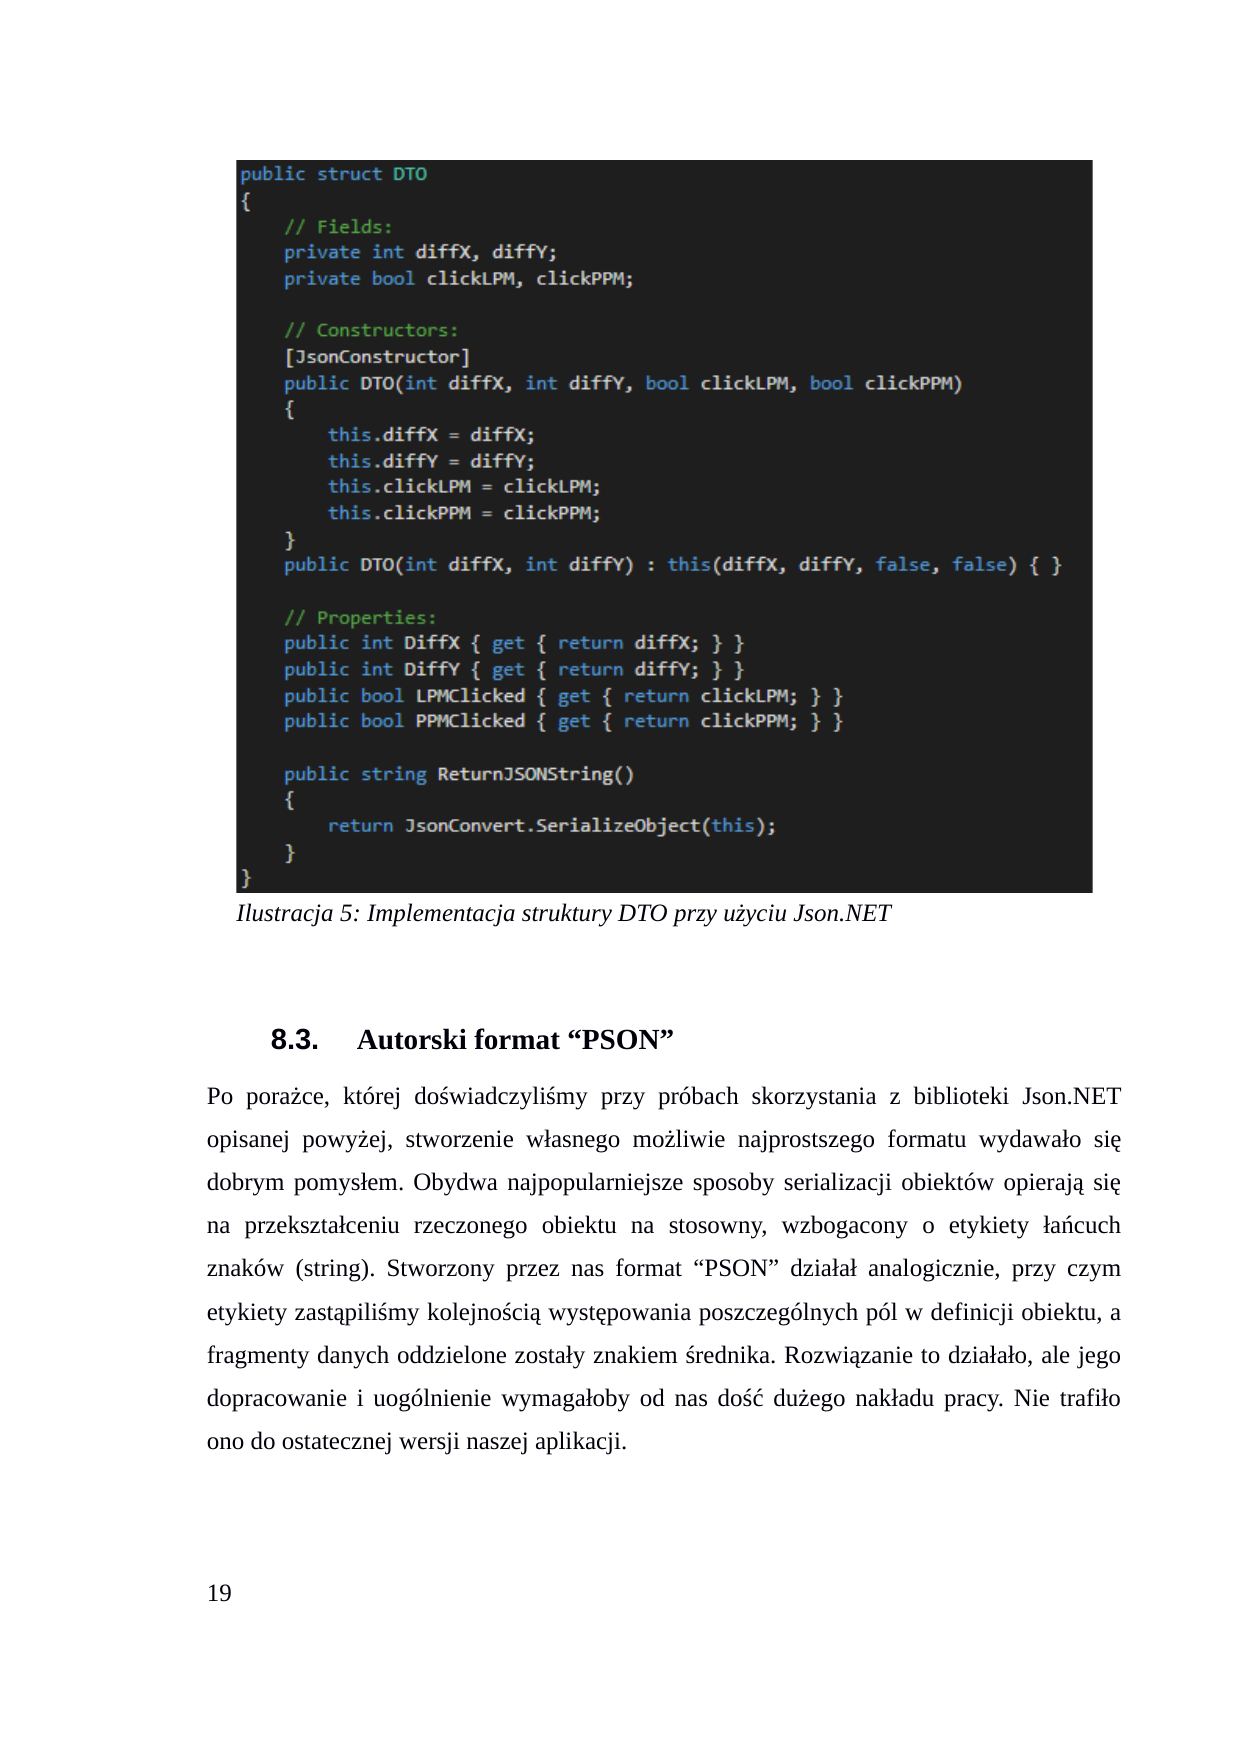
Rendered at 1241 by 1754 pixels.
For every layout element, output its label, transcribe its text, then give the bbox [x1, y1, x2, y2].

text Po porażce, której doświadczyliśmy przy próbach skorzystania z biblioteki Json.NET opisanej powyżej, stworzenie własnego możliwie najprostszego formatu wydawało się dobrym pomysłem. Obydwa najpopularniejsze sposoby serializacji obiektów opierają się na przekształceniu rzeczonego obiektu na stosowny, wzbogacony o etykiety łańcuch znaków (string). Stworzony przez nas format “PSON” działał analogicznie, przy czym etykiety zastąpiliśmy kolejnością występowania poszczególnych pól w definicji obiektu, a fragmenty danych oddzielone zostały znakiem średnika. Rozwiązanie to działało, ale jego dopracowanie i uogólnienie wymagałoby od nas dość dużego nakładu pracy. Nie trafiło ono do ostatecznej wersji naszej aplikacji. [207, 1081, 1122, 1455]
subtitle Autorski format “PSON” [319, 1022, 1122, 1056]
picture [236, 160, 1093, 893]
text Ilustracja 5: Implementacja struktury DTO przy użyciu Json.NET [236, 893, 1093, 927]
